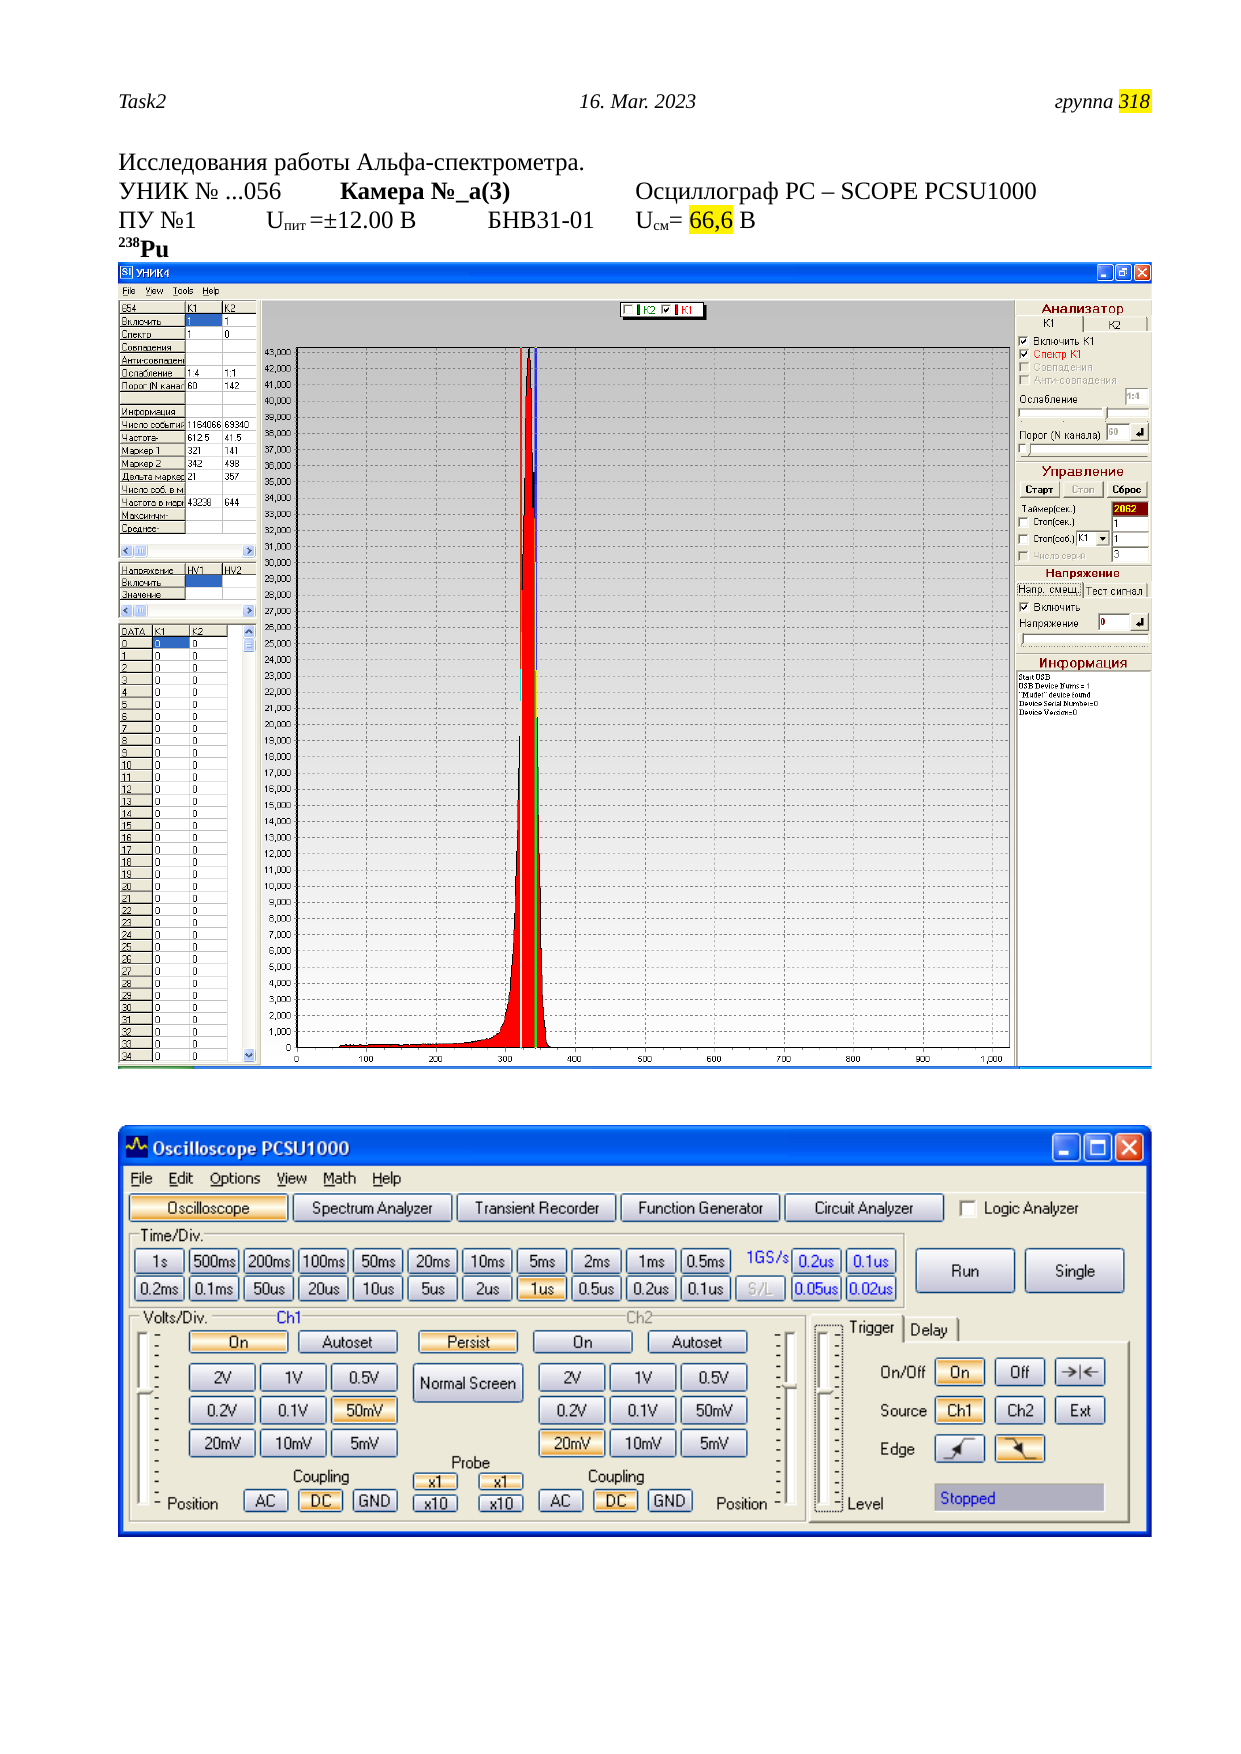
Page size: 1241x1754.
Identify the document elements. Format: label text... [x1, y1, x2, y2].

picture [118, 262, 1152, 1069]
text ПУ №1 Uпит =±12.00 В БНВ31-01 Uсм= 66,6 В [118, 205, 1152, 234]
text 238Pu [118, 234, 1152, 262]
text Исследования работы Альфа-спектрометра. [118, 147, 1152, 176]
text УНИК № ...056 Камера №_a(3) Осциллограф PC – SCOPE PCSU1000 [118, 176, 1152, 205]
picture [118, 1125, 1152, 1537]
